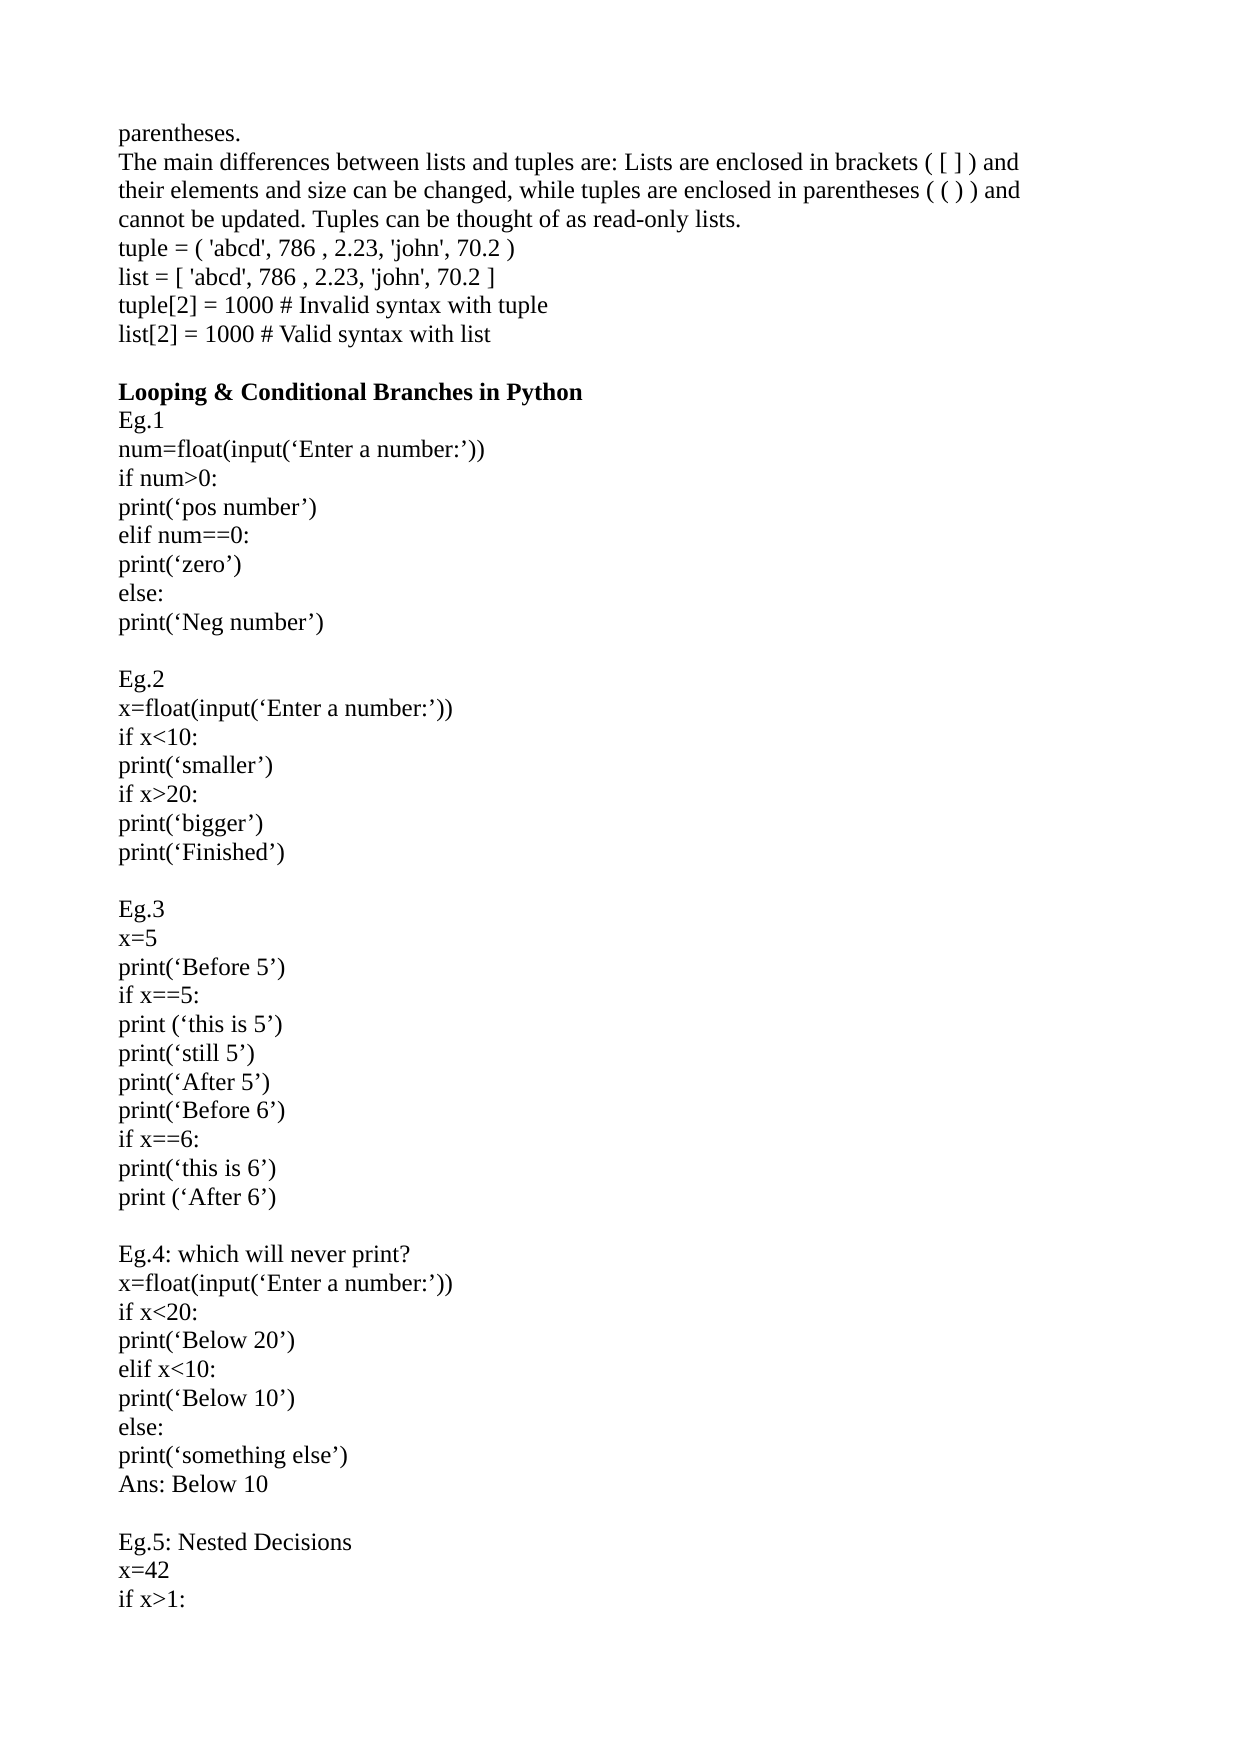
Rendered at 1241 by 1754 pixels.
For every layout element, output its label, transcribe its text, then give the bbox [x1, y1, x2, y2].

text print(‘still 5’) [118, 1038, 1122, 1067]
text if x>20: [118, 779, 1122, 808]
text print (‘this is 5’) [118, 1009, 1122, 1038]
text if num>0: [118, 463, 1122, 492]
text if x>1: [118, 1584, 1122, 1613]
text print(‘pos number’) [118, 492, 1122, 521]
text Looping & Conditional Branches in Python [118, 377, 1122, 406]
text elif x<10: [118, 1354, 1122, 1383]
text x=5 [118, 923, 1122, 952]
text Eg.2 [118, 664, 1122, 693]
text print(‘Neg number’) [118, 607, 1122, 636]
text list = [ 'abcd', 786 , 2.23, 'john', 70.2 ] [118, 262, 1122, 291]
text parentheses. [118, 118, 1122, 147]
text print(‘After 5’) [118, 1067, 1122, 1096]
text if x<10: [118, 722, 1122, 751]
text print(‘Before 6’) [118, 1096, 1122, 1124]
text tuple = ( 'abcd', 786 , 2.23, 'john', 70.2 ) [118, 233, 1122, 262]
text if x==5: [118, 981, 1122, 1009]
text tuple[2] = 1000 # Invalid syntax with tuple [118, 291, 1122, 319]
text The main differences between lists and tuples are: Lists are enclosed in brackets ( [ ] ) and [118, 147, 1122, 176]
text print(‘bigger’) [118, 808, 1122, 837]
text if x<20: [118, 1297, 1122, 1326]
text Eg.3 [118, 894, 1122, 923]
text print(‘Below 10’) [118, 1383, 1122, 1412]
text Eg.5: Nested Decisions [118, 1527, 1122, 1556]
text print(‘Below 20’) [118, 1326, 1122, 1354]
text Eg.1 [118, 406, 1122, 434]
text print(‘smaller’) [118, 751, 1122, 779]
text else: [118, 1412, 1122, 1441]
text print(‘something else’) [118, 1441, 1122, 1469]
text print(‘zero’) [118, 549, 1122, 578]
text print (‘After 6’) [118, 1182, 1122, 1211]
text list[2] = 1000 # Valid syntax with list [118, 319, 1122, 348]
text their elements and size can be changed, while tuples are enclosed in parentheses ( ( ) ) and [118, 176, 1122, 204]
text Eg.4: which will never print? [118, 1239, 1122, 1268]
text else: [118, 578, 1122, 607]
text print(‘Finished’) [118, 837, 1122, 866]
text x=42 [118, 1556, 1122, 1584]
text print(‘Before 5’) [118, 952, 1122, 981]
text print(‘this is 6’) [118, 1153, 1122, 1182]
text x=float(input(‘Enter a number:’)) [118, 693, 1122, 722]
text cannot be updated. Tuples can be thought of as read-only lists. [118, 204, 1122, 233]
text elif num==0: [118, 521, 1122, 549]
text if x==6: [118, 1124, 1122, 1153]
text Ans: Below 10 [118, 1469, 1122, 1498]
text num=float(input(‘Enter a number:’)) [118, 434, 1122, 463]
text x=float(input(‘Enter a number:’)) [118, 1268, 1122, 1297]
